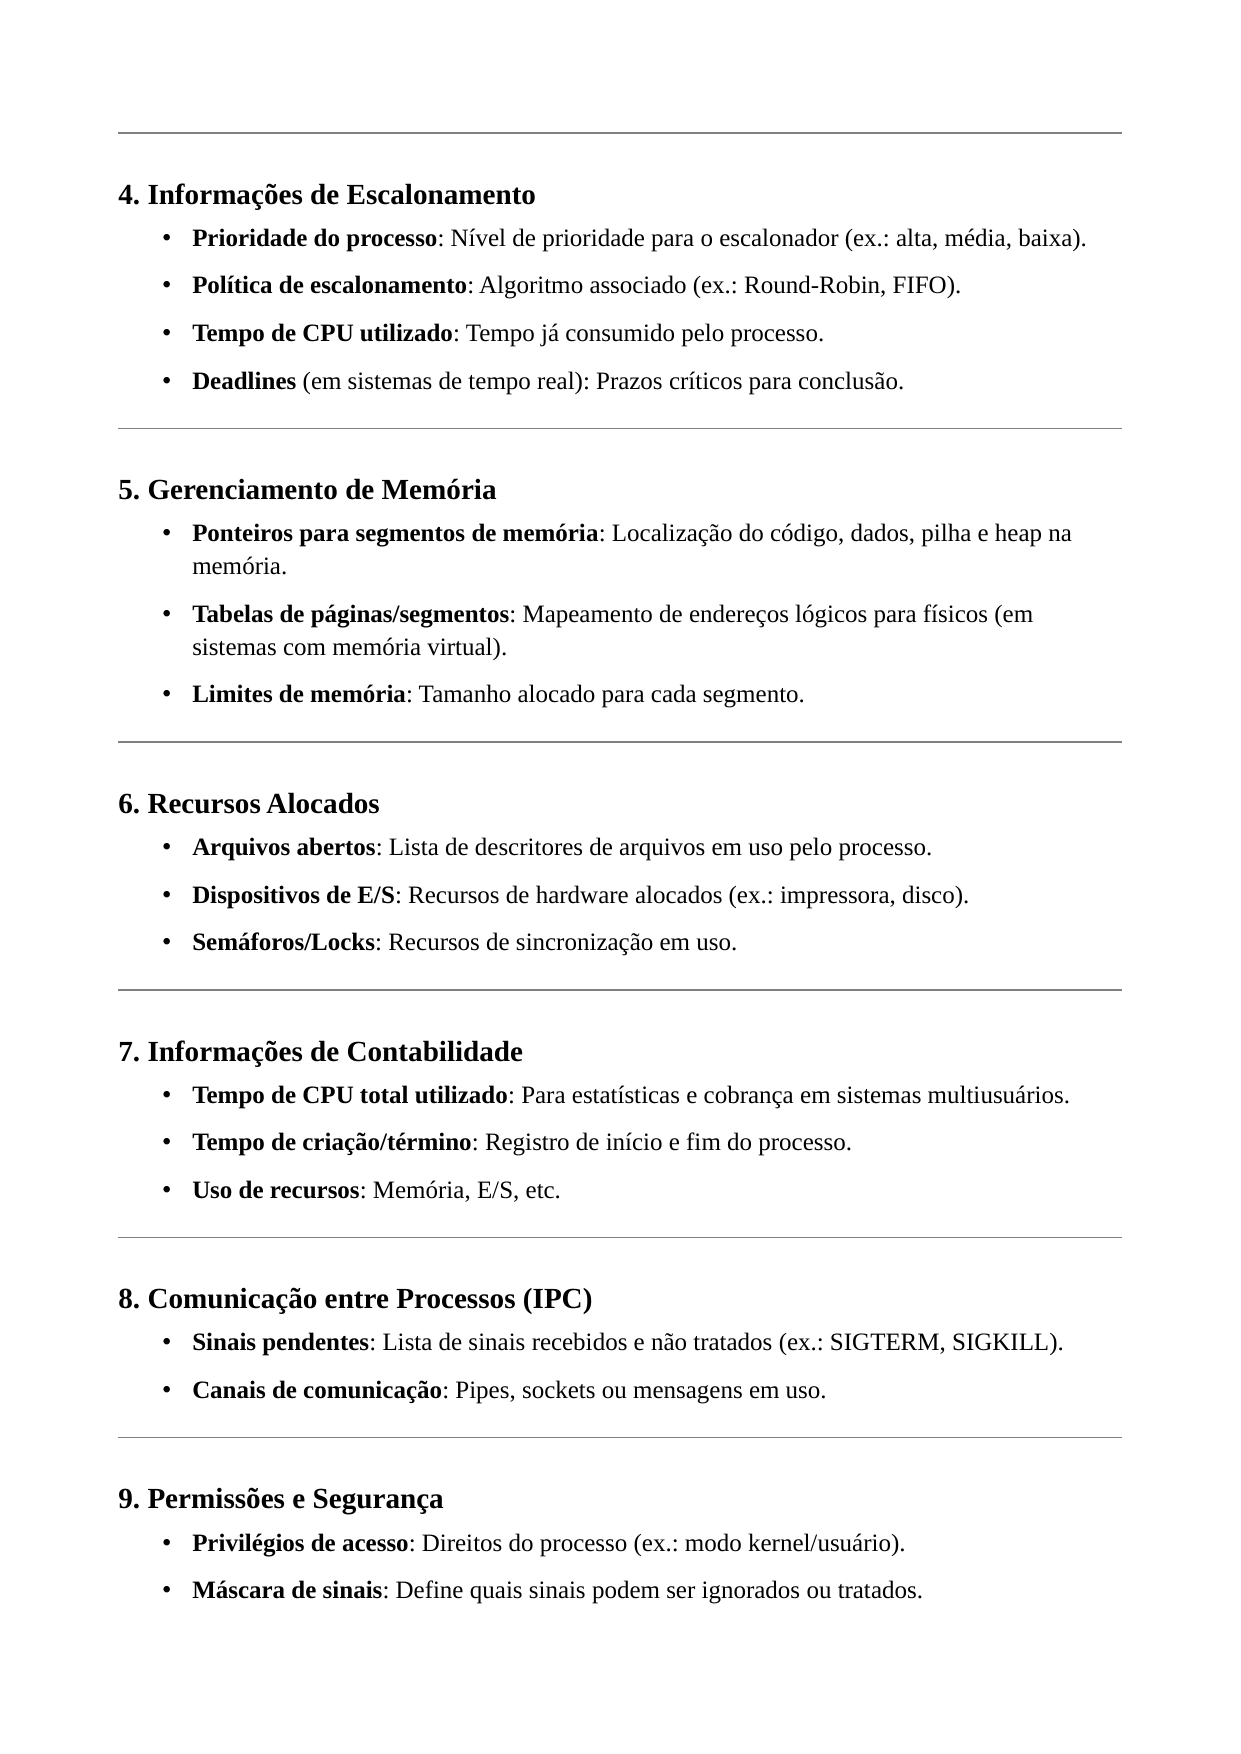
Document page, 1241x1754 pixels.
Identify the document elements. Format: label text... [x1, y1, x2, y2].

subtitle 9. Permissões e Segurança [118, 1482, 1122, 1515]
subtitle 7. Informações de Contabilidade [118, 1034, 1122, 1067]
list Sinais pendentes: Lista de sinais recebidos e não tratados (ex.: SIGTERM, SIGKILL). [162, 1327, 1122, 1356]
list Limites de memória: Tamanho alocado para cada segmento. [162, 679, 1122, 708]
list Máscara de sinais: Define quais sinais podem ser ignorados ou tratados. [162, 1575, 1122, 1604]
list Tempo de criação/término: Registro de início e fim do processo. [162, 1127, 1122, 1156]
list Ponteiros para segmentos de memória: Localização do código, dados, pilha e heap na memória. [162, 518, 1122, 580]
list Deadlines (em sistemas de tempo real): Prazos críticos para conclusão. [162, 366, 1122, 394]
list Uso de recursos: Memória, E/S, etc. [162, 1175, 1122, 1204]
list Prioridade do processo: Nível de prioridade para o escalonador (ex.: alta, média, baixa). [162, 223, 1122, 252]
list Política de escalonamento: Algoritmo associado (ex.: Round-Robin, FIFO). [162, 271, 1122, 299]
list Privilégios de acesso: Direitos do processo (ex.: modo kernel/usuário). [162, 1528, 1122, 1556]
subtitle 6. Recursos Alocados [118, 786, 1122, 819]
subtitle 4. Informações de Escalonamento [118, 177, 1122, 211]
list Arquivos abertos: Lista de descritores de arquivos em uso pelo processo. [162, 832, 1122, 861]
list Tabelas de páginas/segmentos: Mapeamento de endereços lógicos para físicos (em sistemas com memória virtual). [162, 599, 1122, 661]
list Tempo de CPU utilizado: Tempo já consumido pelo processo. [162, 318, 1122, 347]
list Canais de comunicação: Pipes, sockets ou mensagens em uso. [162, 1375, 1122, 1404]
list Semáforos/Locks: Recursos de sincronização em uso. [162, 927, 1122, 956]
subtitle 5. Gerenciamento de Memória [118, 472, 1122, 506]
subtitle 8. Comunicação entre Processos (IPC) [118, 1281, 1122, 1315]
list Dispositivos de E/S: Recursos de hardware alocados (ex.: impressora, disco). [162, 880, 1122, 908]
list Tempo de CPU total utilizado: Para estatísticas e cobrança em sistemas multiusuários. [162, 1080, 1122, 1108]
